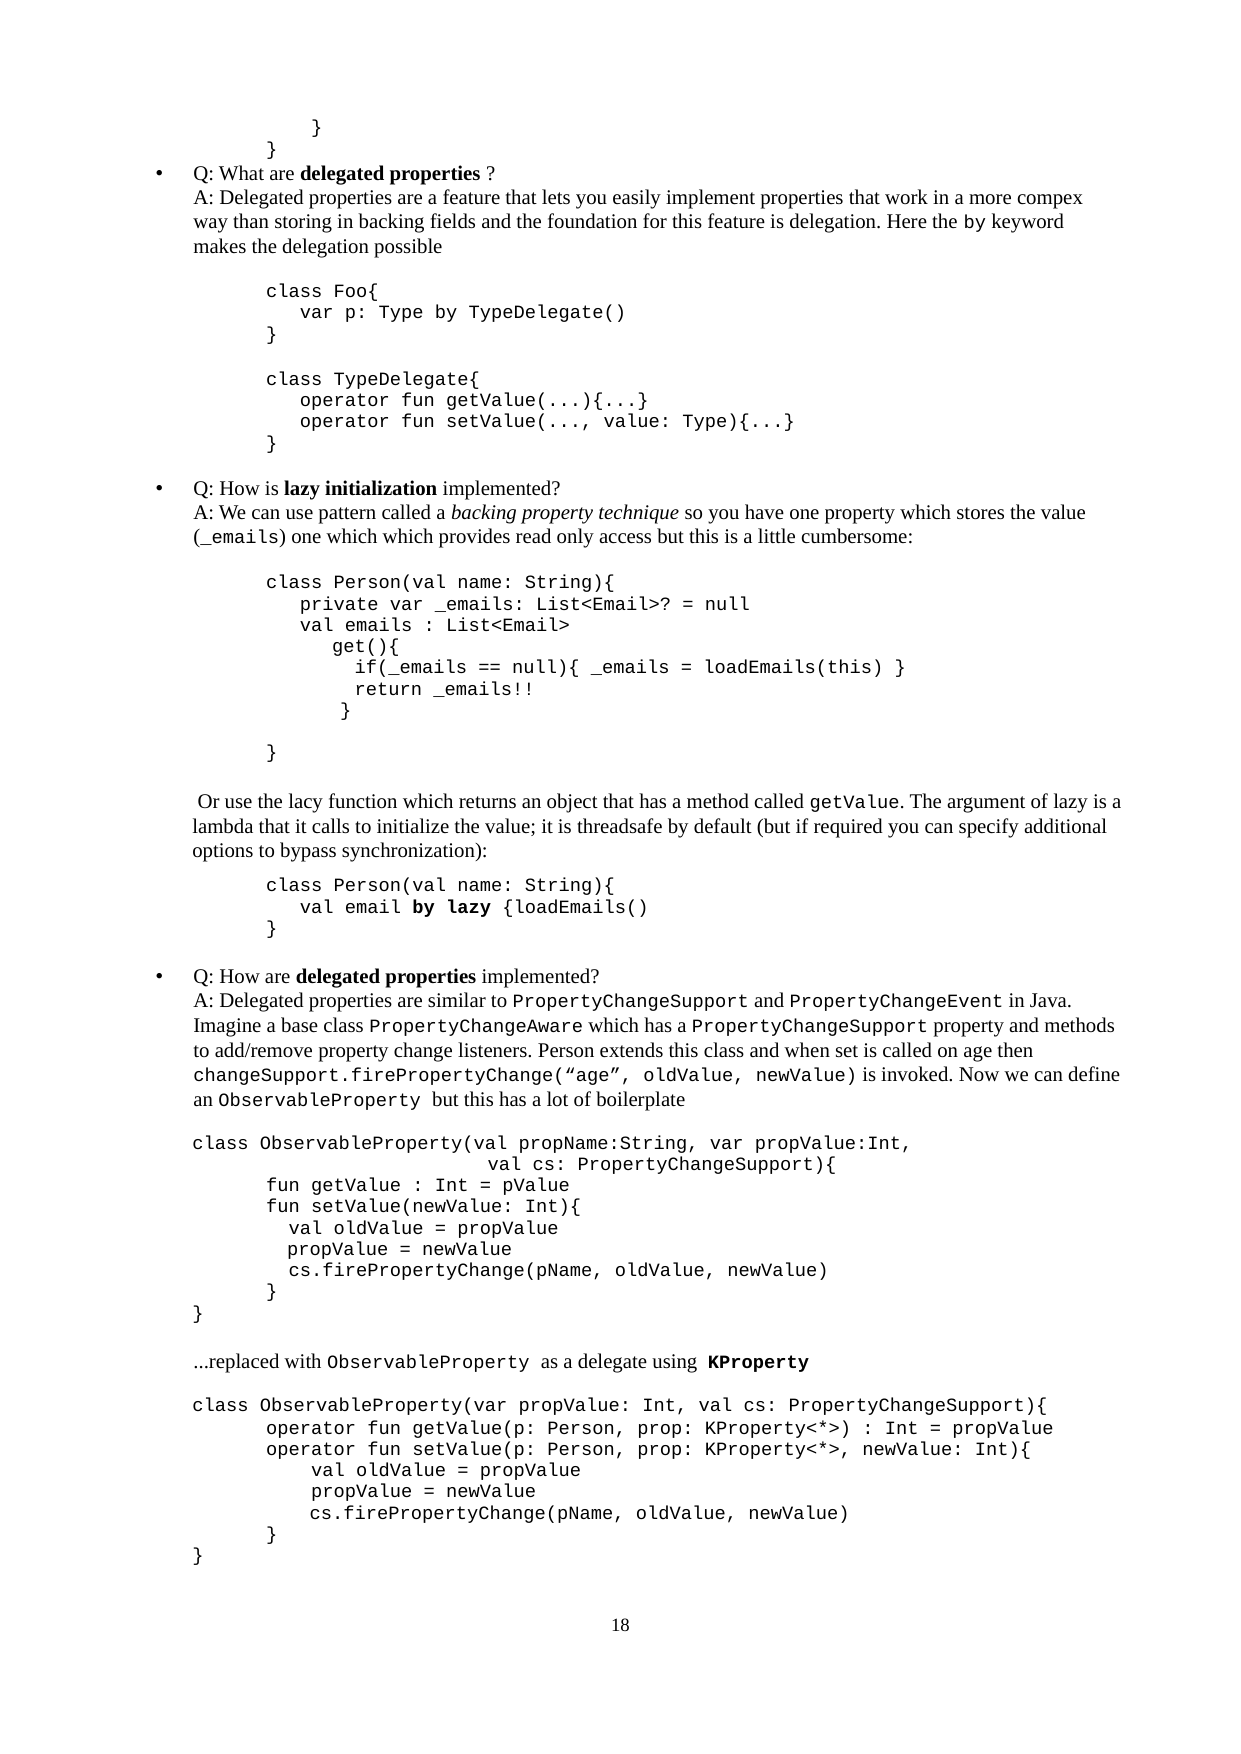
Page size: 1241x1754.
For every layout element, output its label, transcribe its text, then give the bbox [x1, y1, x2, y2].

text class ObservableProperty(var propValue: Int, val cs: PropertyChangeSupport){ [118, 1395, 1122, 1417]
text private var _emails: List<Email>? = null [118, 594, 1122, 616]
text val cs: PropertyChangeSupport){ [118, 1155, 1122, 1176]
text } [118, 433, 1122, 455]
text } [118, 118, 1122, 139]
text } [118, 324, 1122, 346]
text operator fun getValue(p: Person, prop: KProperty<*>) : Int = propValue [118, 1417, 1122, 1440]
text get(){ [118, 637, 1122, 658]
text val oldValue = propValue [118, 1218, 1122, 1240]
text cs.firePropertyChange(pName, oldValue, newValue) [118, 1503, 1122, 1525]
text propValue = newValue [118, 1240, 1122, 1261]
list Q: What are delegated properties ? [156, 161, 1122, 185]
text class ObservableProperty(val propName:String, var propValue:Int, [118, 1133, 1122, 1155]
text } [118, 919, 1122, 940]
text operator fun setValue(..., value: Type){...} [118, 412, 1122, 433]
text class Person(val name: String){ [118, 573, 1122, 594]
text } [118, 1282, 1122, 1303]
list A: We can use pattern called a backing property technique so you have one property which stores the value (_emails) one which which provides read only access but this is a little cumbersome: [156, 500, 1122, 549]
list Q: How is lazy initialization implemented? [156, 476, 1122, 500]
text } [118, 1525, 1122, 1546]
text operator fun getValue(...){...} [118, 391, 1122, 412]
text val email by lazy {loadEmails() [118, 897, 1122, 919]
text val emails : List<Email> [118, 616, 1122, 637]
text cs.firePropertyChange(pName, oldValue, newValue) [118, 1261, 1122, 1282]
text fun setValue(newValue: Int){ [118, 1197, 1122, 1218]
text if(_emails == null){ _emails = loadEmails(this) } [118, 658, 1122, 679]
list ...replaced with ObservableProperty as a delegate using KProperty [156, 1349, 1122, 1374]
text return _emails!! [118, 679, 1122, 701]
text } [118, 139, 1122, 161]
text } [118, 743, 1122, 764]
text propValue = newValue [118, 1482, 1122, 1503]
list A: Delegated properties are similar to PropertyChangeSupport and PropertyChangeEvent in Java. Imagine a base class PropertyChangeAware which has a PropertyChangeSupport property and methods to add/remove property change listeners. Person extends this class and when set is called on age then changeSupport.firePropertyChange(“age”, oldValue, newValue) is invoked. Now we can define an ObservableProperty but this has a lot of boilerplate [156, 988, 1122, 1112]
text fun getValue : Int = pValue [118, 1176, 1122, 1197]
text } [118, 1303, 1122, 1325]
text operator fun setValue(p: Person, prop: KProperty<*>, newValue: Int){ [118, 1440, 1122, 1461]
text } [118, 1546, 1122, 1567]
list Q: How are delegated properties implemented? [156, 964, 1122, 988]
text class Person(val name: String){ [118, 876, 1122, 897]
text } [118, 701, 1122, 722]
text Or use the lacy function which returns an object that has a method called getValue. The argument of lazy is a lambda that it calls to initialize the value; it is threadsafe by default (but if required you can specify additional options to bypass synchronization): [192, 789, 1122, 862]
text class Foo{ [118, 282, 1122, 303]
list A: Delegated properties are a feature that lets you easily implement properties that work in a more compex way than storing in backing fields and the foundation for this feature is delegation. Here the by keyword makes the delegation possible [156, 185, 1122, 258]
text var p: Type by TypeDelegate() [118, 303, 1122, 324]
text class TypeDelegate{ [118, 370, 1122, 391]
text val oldValue = propValue [118, 1461, 1122, 1482]
